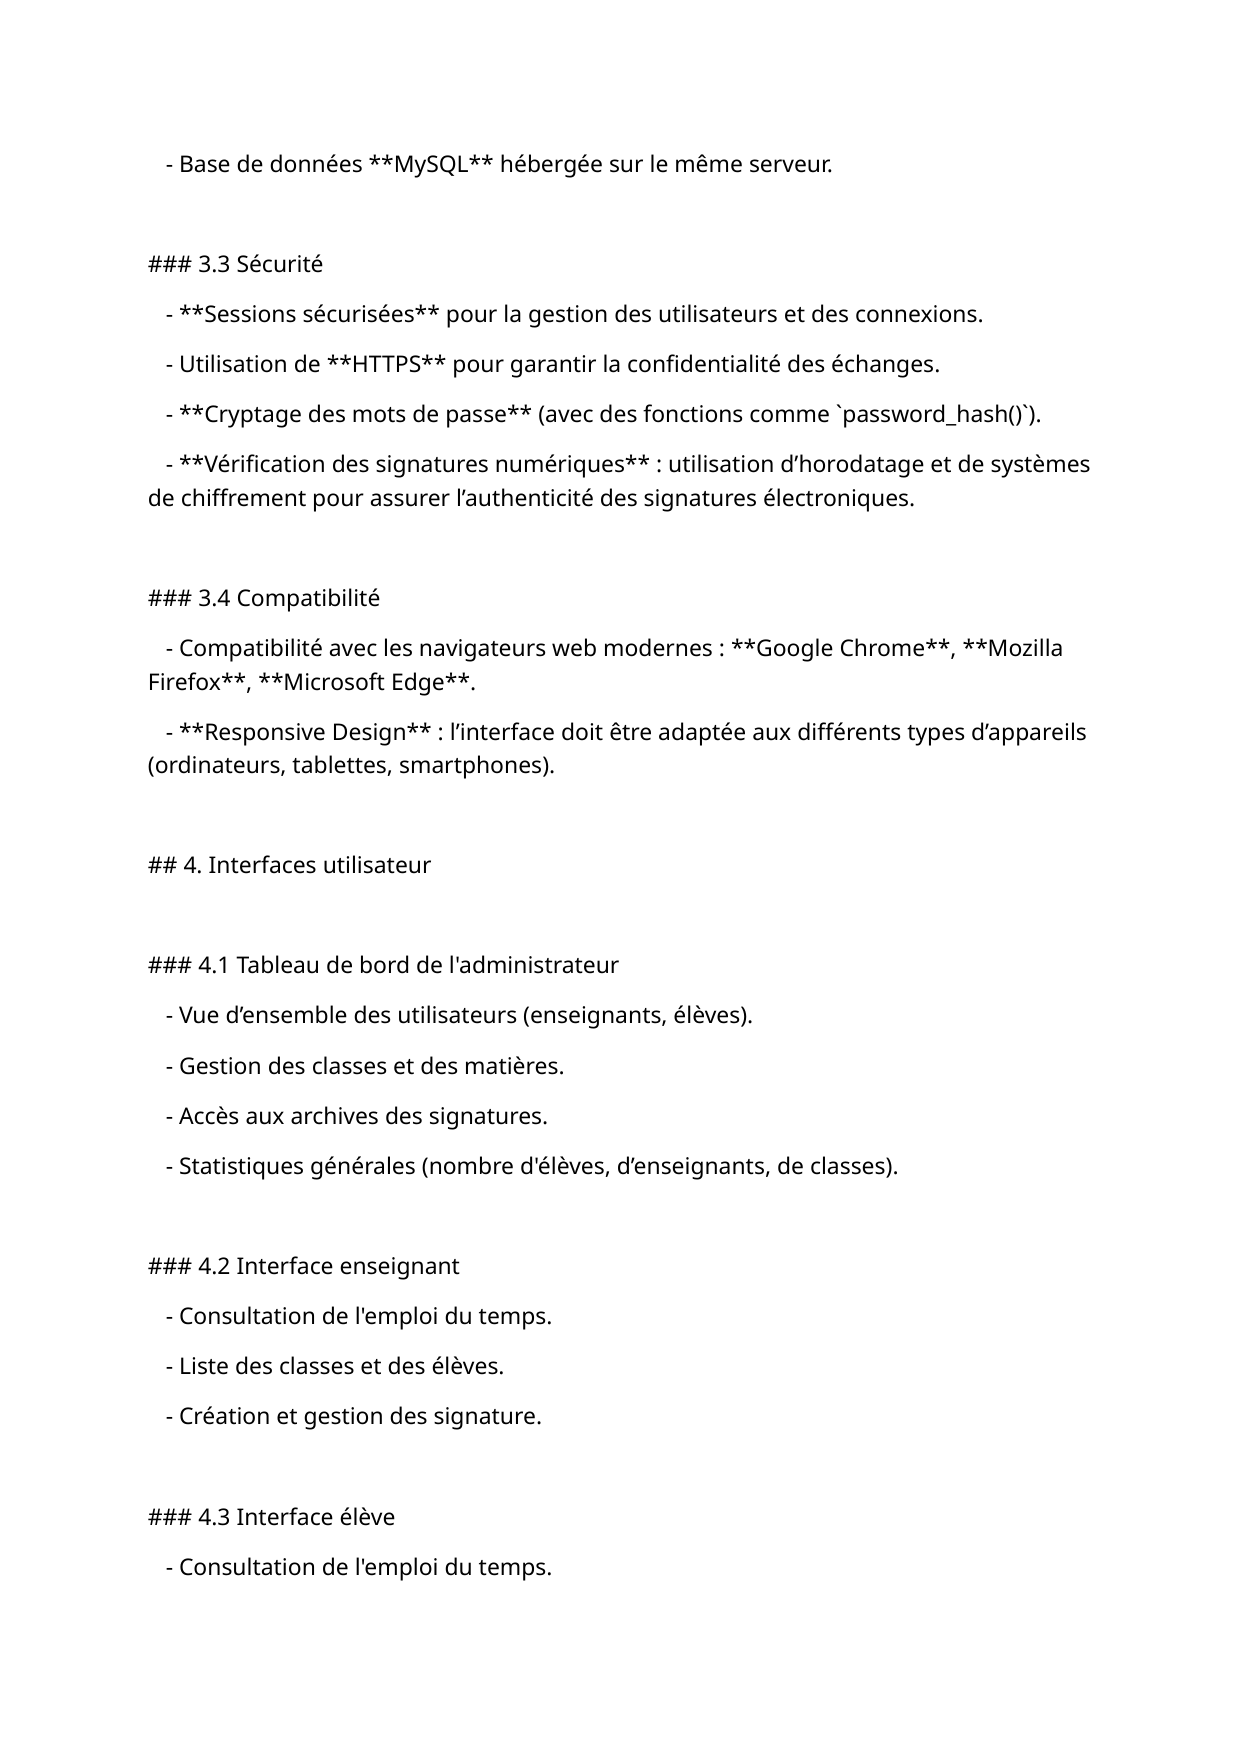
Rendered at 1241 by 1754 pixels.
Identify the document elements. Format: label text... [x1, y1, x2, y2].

text ### 4.2 Interface enseignant [148, 1250, 1093, 1281]
text ### 3.4 Compatibilité [148, 582, 1093, 613]
text - Statistiques générales (nombre d'élèves, d’enseignants, de classes). [148, 1150, 1093, 1181]
text - Consultation de l'emploi du temps. [148, 1551, 1093, 1582]
text - Vue d’ensemble des utilisateurs (enseignants, élèves). [148, 999, 1093, 1031]
text - Création et gestion des signature. [148, 1400, 1093, 1432]
text ### 4.3 Interface élève [148, 1501, 1093, 1532]
text - **Cryptage des mots de passe** (avec des fonctions comme `password_hash()`). [148, 398, 1093, 429]
text ## 4. Interfaces utilisateur [148, 849, 1093, 880]
text ### 3.3 Sécurité [148, 248, 1093, 279]
text - **Sessions sécurisées** pour la gestion des utilisateurs et des connexions. [148, 298, 1093, 329]
text - Utilisation de **HTTPS** pour garantir la confidentialité des échanges. [148, 348, 1093, 379]
text - Accès aux archives des signatures. [148, 1100, 1093, 1131]
text - Gestion des classes et des matières. [148, 1049, 1093, 1081]
text - Compatibilité avec les navigateurs web modernes : **Google Chrome**, **Mozilla Firefox**, **Microsoft Edge**. [148, 632, 1093, 697]
text - Base de données **MySQL** hébergée sur le même serveur. [148, 148, 1093, 179]
text ### 4.1 Tableau de bord de l'administrateur [148, 949, 1093, 981]
text - Consultation de l'emploi du temps. [148, 1300, 1093, 1331]
text - **Vérification des signatures numériques** : utilisation d’horodatage et de systèmes de chiffrement pour assurer l’authenticité des signatures électroniques. [148, 448, 1093, 513]
text - **Responsive Design** : l’interface doit être adaptée aux différents types d’appareils (ordinateurs, tablettes, smartphones). [148, 716, 1093, 780]
text - Liste des classes et des élèves. [148, 1350, 1093, 1381]
